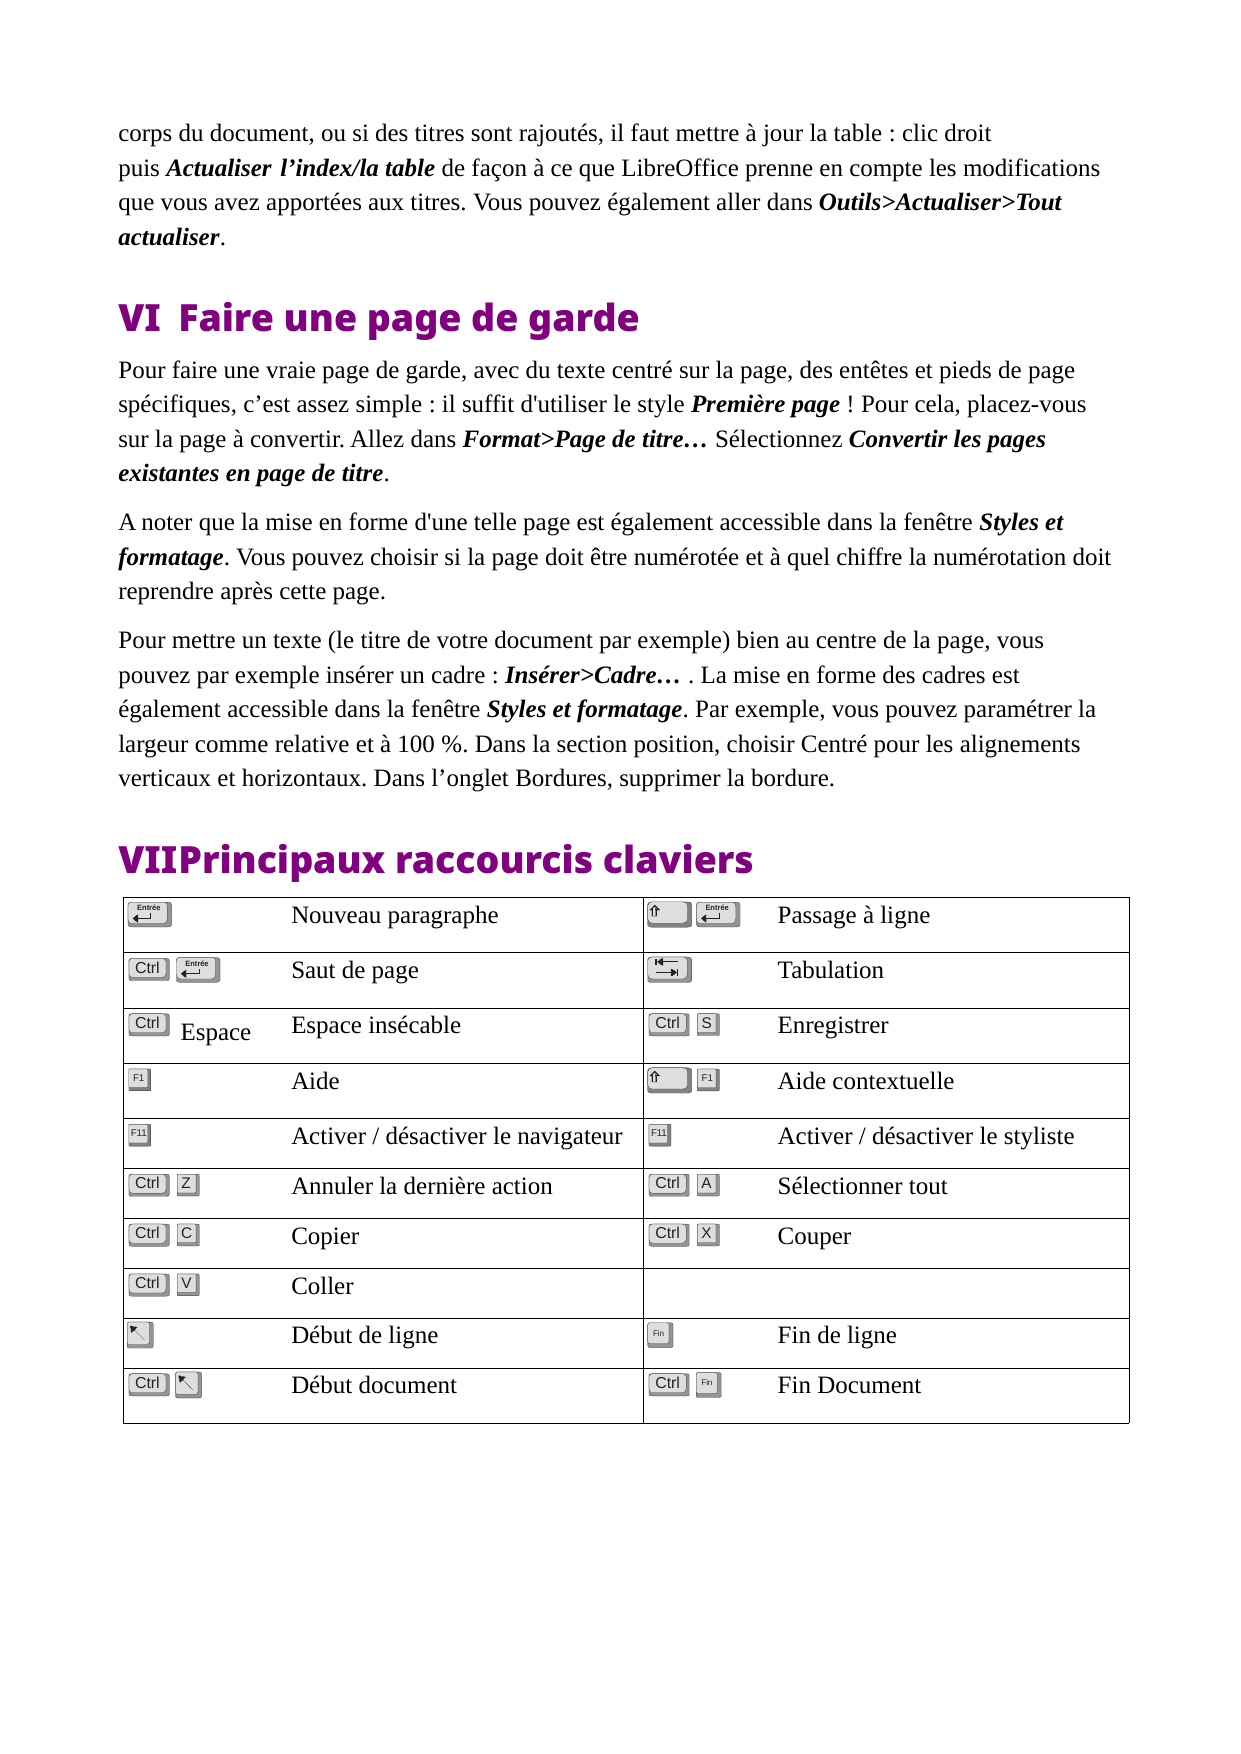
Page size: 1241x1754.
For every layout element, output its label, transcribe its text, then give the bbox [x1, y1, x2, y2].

table_cell [644, 1269, 774, 1318]
table_cell Enregistrer [775, 1009, 1129, 1063]
text corps du document, ou si des titres sont rajoutés, il faut mettre à jour la table : clic droit puis Actualiser l’index/la table de façon à ce que LibreOffice prenne en compte les modifications que vous avez apportées aux titres. Vous pouvez également aller dans Outils>Actualiser>Tout actualiser. [118, 118, 1122, 250]
table_cell [124, 1064, 288, 1118]
table_cell [124, 1119, 288, 1168]
text A noter que la mise en forme d'une telle page est également accessible dans la fenêtre Styles et formatage. Vous pouvez choisir si la page doit être numérotée et à quel chiffre la numérotation doit reprendre après cette page. [118, 507, 1122, 605]
table_cell [124, 953, 288, 1007]
table_cell Espace insécable [288, 1009, 643, 1063]
table_cell [644, 1009, 774, 1063]
table_cell Début document [288, 1369, 643, 1423]
table_cell [124, 1269, 288, 1318]
table_cell Sélectionner tout [775, 1169, 1129, 1218]
table_cell Saut de page [288, 953, 643, 1007]
subtitle Principaux raccourcis claviers [118, 833, 1122, 884]
table_cell Couper [775, 1219, 1129, 1268]
table_cell [644, 1169, 774, 1218]
table_cell Aide [288, 1064, 643, 1118]
table_cell [644, 1369, 774, 1423]
table_cell Fin Document [775, 1369, 1129, 1423]
table_cell [644, 953, 774, 1007]
subtitle Faire une page de garde [118, 291, 1122, 342]
table_cell [124, 1319, 288, 1367]
table_cell [644, 1064, 774, 1118]
table_cell Fin de ligne [775, 1319, 1129, 1367]
table_cell Aide contextuelle [775, 1064, 1129, 1118]
table_cell Annuler la dernière action [288, 1169, 643, 1218]
table_cell [123, 1424, 1129, 1466]
table_cell [124, 1369, 288, 1423]
table_cell Copier [288, 1219, 643, 1268]
table_cell [775, 1269, 1129, 1318]
table_cell [644, 1119, 774, 1168]
table_cell Activer / désactiver le styliste [775, 1119, 1129, 1168]
text Pour faire une vraie page de garde, avec du texte centré sur la page, des entêtes et pieds de page spécifiques, c’est assez simple : il suffit d'utiliser le style Première page ! Pour cela, placez-vous sur la page à convertir. Allez dans Format>Page de titre… Sélectionnez Convertir les pages existantes en page de titre. [118, 355, 1122, 487]
table_header Passage à ligne [775, 898, 1129, 952]
table_header [124, 898, 288, 952]
table_cell Coller [288, 1269, 643, 1318]
table_cell Activer / désactiver le navigateur [288, 1119, 643, 1168]
text Pour mettre un texte (le titre de votre document par exemple) bien au centre de la page, vous pouvez par exemple insérer un cadre : Insérer>Cadre… . La mise en forme des cadres est également accessible dans la fenêtre Styles et formatage. Par exemple, vous pouvez paramétrer la largeur comme relative et à 100 %. Dans la section position, choisir Centré pour les alignements verticaux et horizontaux. Dans l’onglet Bordures, supprimer la bordure. [118, 626, 1122, 792]
table_cell [644, 1219, 774, 1268]
table_cell Espace [124, 1009, 288, 1063]
table_cell Tabulation [775, 953, 1129, 1007]
table_cell Début de ligne [288, 1319, 643, 1367]
table_header Nouveau paragraphe [288, 898, 643, 952]
table_cell [124, 1169, 288, 1218]
table_header [644, 898, 774, 952]
table_cell [644, 1319, 774, 1367]
table_cell [124, 1219, 288, 1268]
